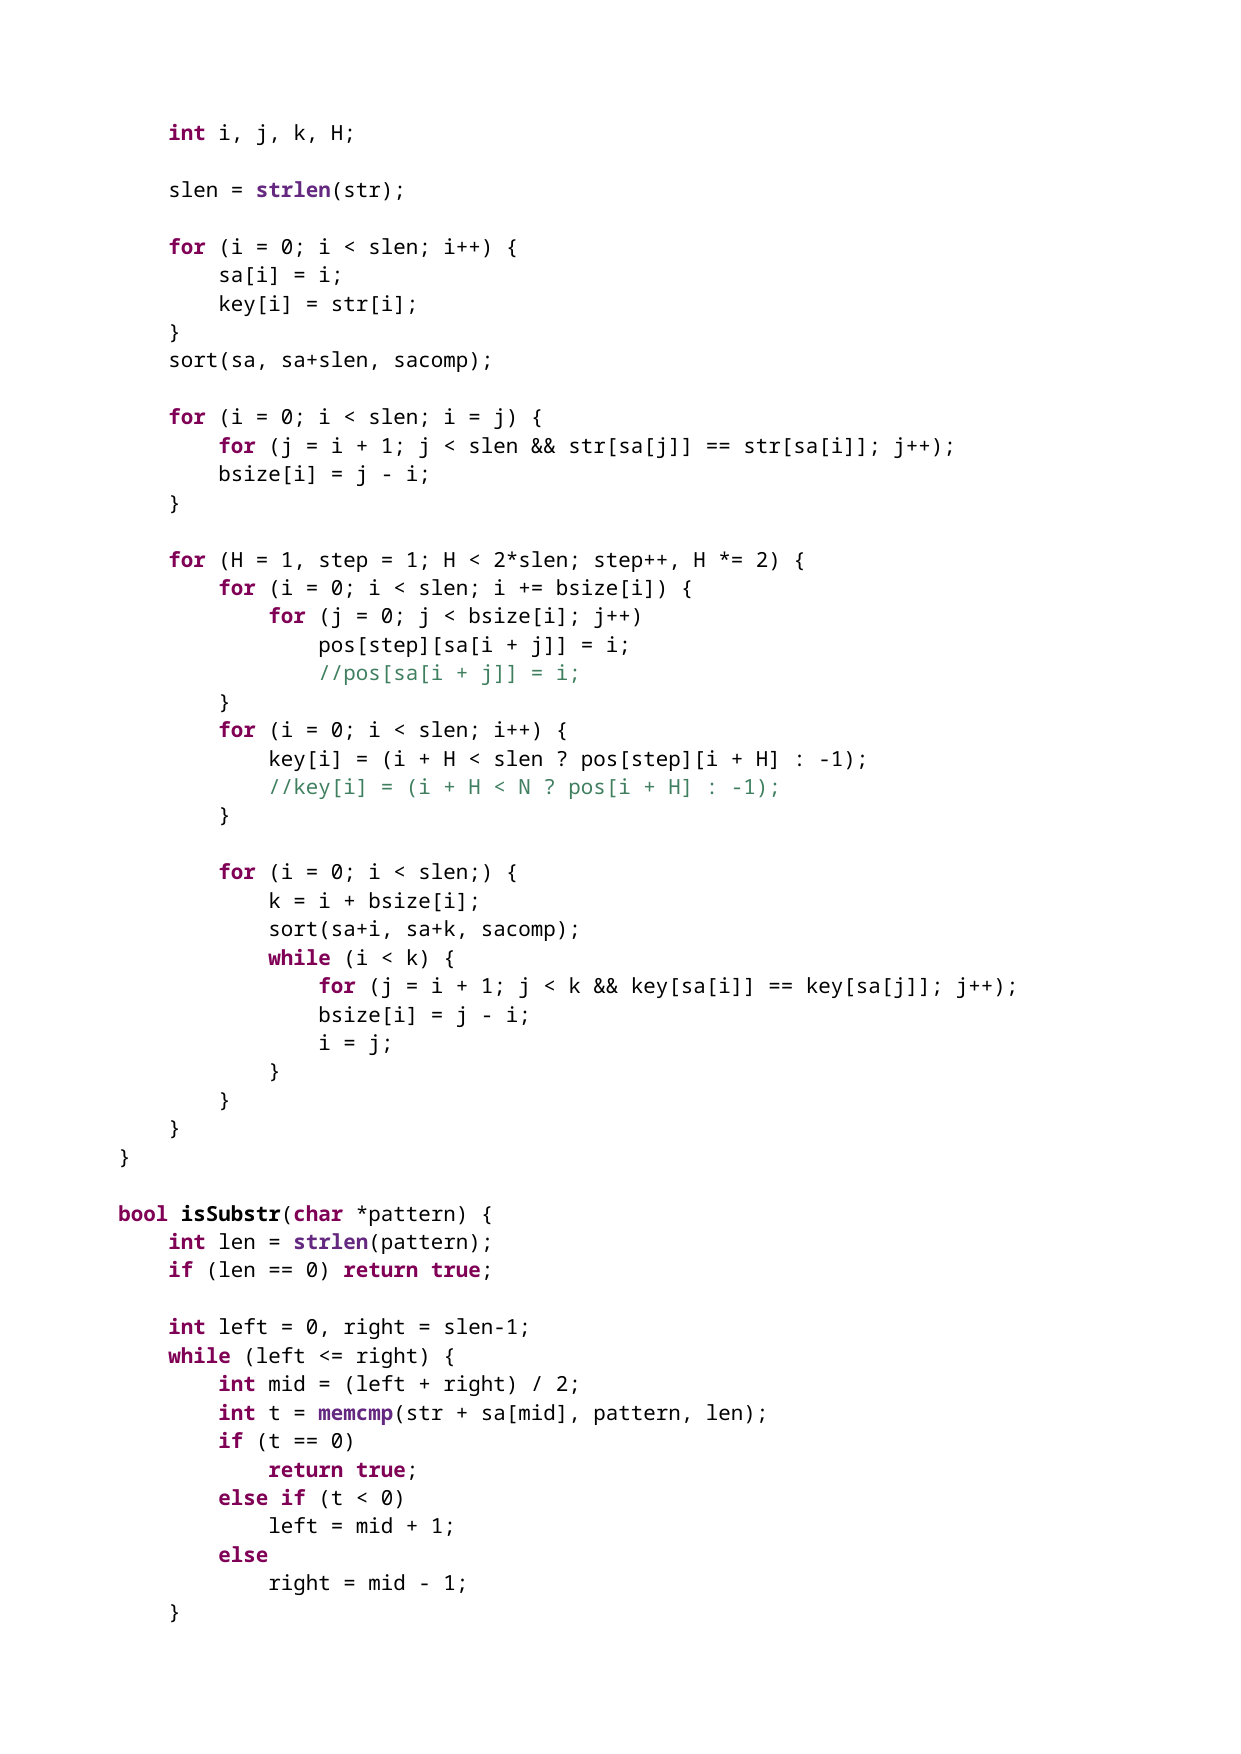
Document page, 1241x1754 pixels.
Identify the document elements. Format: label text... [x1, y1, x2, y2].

text int len = strlen(pattern); [118, 1227, 1122, 1256]
text i = j; [118, 1028, 1122, 1057]
text for (j = i + 1; j < k && key[sa[i]] == key[sa[j]]; j++); [118, 971, 1122, 1000]
text } [118, 1113, 1122, 1142]
text int left = 0, right = slen-1; [118, 1312, 1122, 1341]
text int mid = (left + right) / 2; [118, 1369, 1122, 1398]
text right = mid - 1; [118, 1568, 1122, 1597]
text for (j = i + 1; j < slen && str[sa[j]] == str[sa[i]]; j++); [118, 431, 1122, 459]
text else [118, 1540, 1122, 1568]
text for (i = 0; i < slen; i++) { [118, 232, 1122, 260]
text for (j = 0; j < bsize[i]; j++) [118, 602, 1122, 630]
text left = mid + 1; [118, 1512, 1122, 1540]
text } [118, 1085, 1122, 1113]
text int i, j, k, H; [118, 118, 1122, 147]
text //key[i] = (i + H < N ? pos[i + H] : -1); [118, 772, 1122, 801]
text } [118, 687, 1122, 715]
text bsize[i] = j - i; [118, 459, 1122, 488]
text slen = strlen(str); [118, 175, 1122, 203]
text key[i] = str[i]; [118, 289, 1122, 317]
text return true; [118, 1455, 1122, 1483]
text sort(sa+i, sa+k, sacomp); [118, 914, 1122, 943]
text while (i < k) { [118, 943, 1122, 971]
text for (H = 1, step = 1; H < 2*slen; step++, H *= 2) { [118, 545, 1122, 573]
text } [118, 801, 1122, 829]
text if (len == 0) return true; [118, 1256, 1122, 1284]
text } [118, 1597, 1122, 1625]
text sort(sa, sa+slen, sacomp); [118, 346, 1122, 374]
text } [118, 1057, 1122, 1085]
text for (i = 0; i < slen;) { [118, 857, 1122, 886]
text if (t == 0) [118, 1426, 1122, 1455]
text } [118, 488, 1122, 516]
text else if (t < 0) [118, 1483, 1122, 1512]
text for (i = 0; i < slen; i++) { [118, 715, 1122, 744]
text int t = memcmp(str + sa[mid], pattern, len); [118, 1398, 1122, 1426]
text for (i = 0; i < slen; i += bsize[i]) { [118, 573, 1122, 602]
text bool isSubstr(char *pattern) { [118, 1199, 1122, 1227]
text bsize[i] = j - i; [118, 1000, 1122, 1028]
text key[i] = (i + H < slen ? pos[step][i + H] : -1); [118, 744, 1122, 772]
text } [118, 317, 1122, 346]
text //pos[sa[i + j]] = i; [118, 658, 1122, 687]
text } [118, 1142, 1122, 1170]
text sa[i] = i; [118, 260, 1122, 289]
text pos[step][sa[i + j]] = i; [118, 630, 1122, 658]
text for (i = 0; i < slen; i = j) { [118, 402, 1122, 431]
text k = i + bsize[i]; [118, 886, 1122, 914]
text while (left <= right) { [118, 1341, 1122, 1369]
